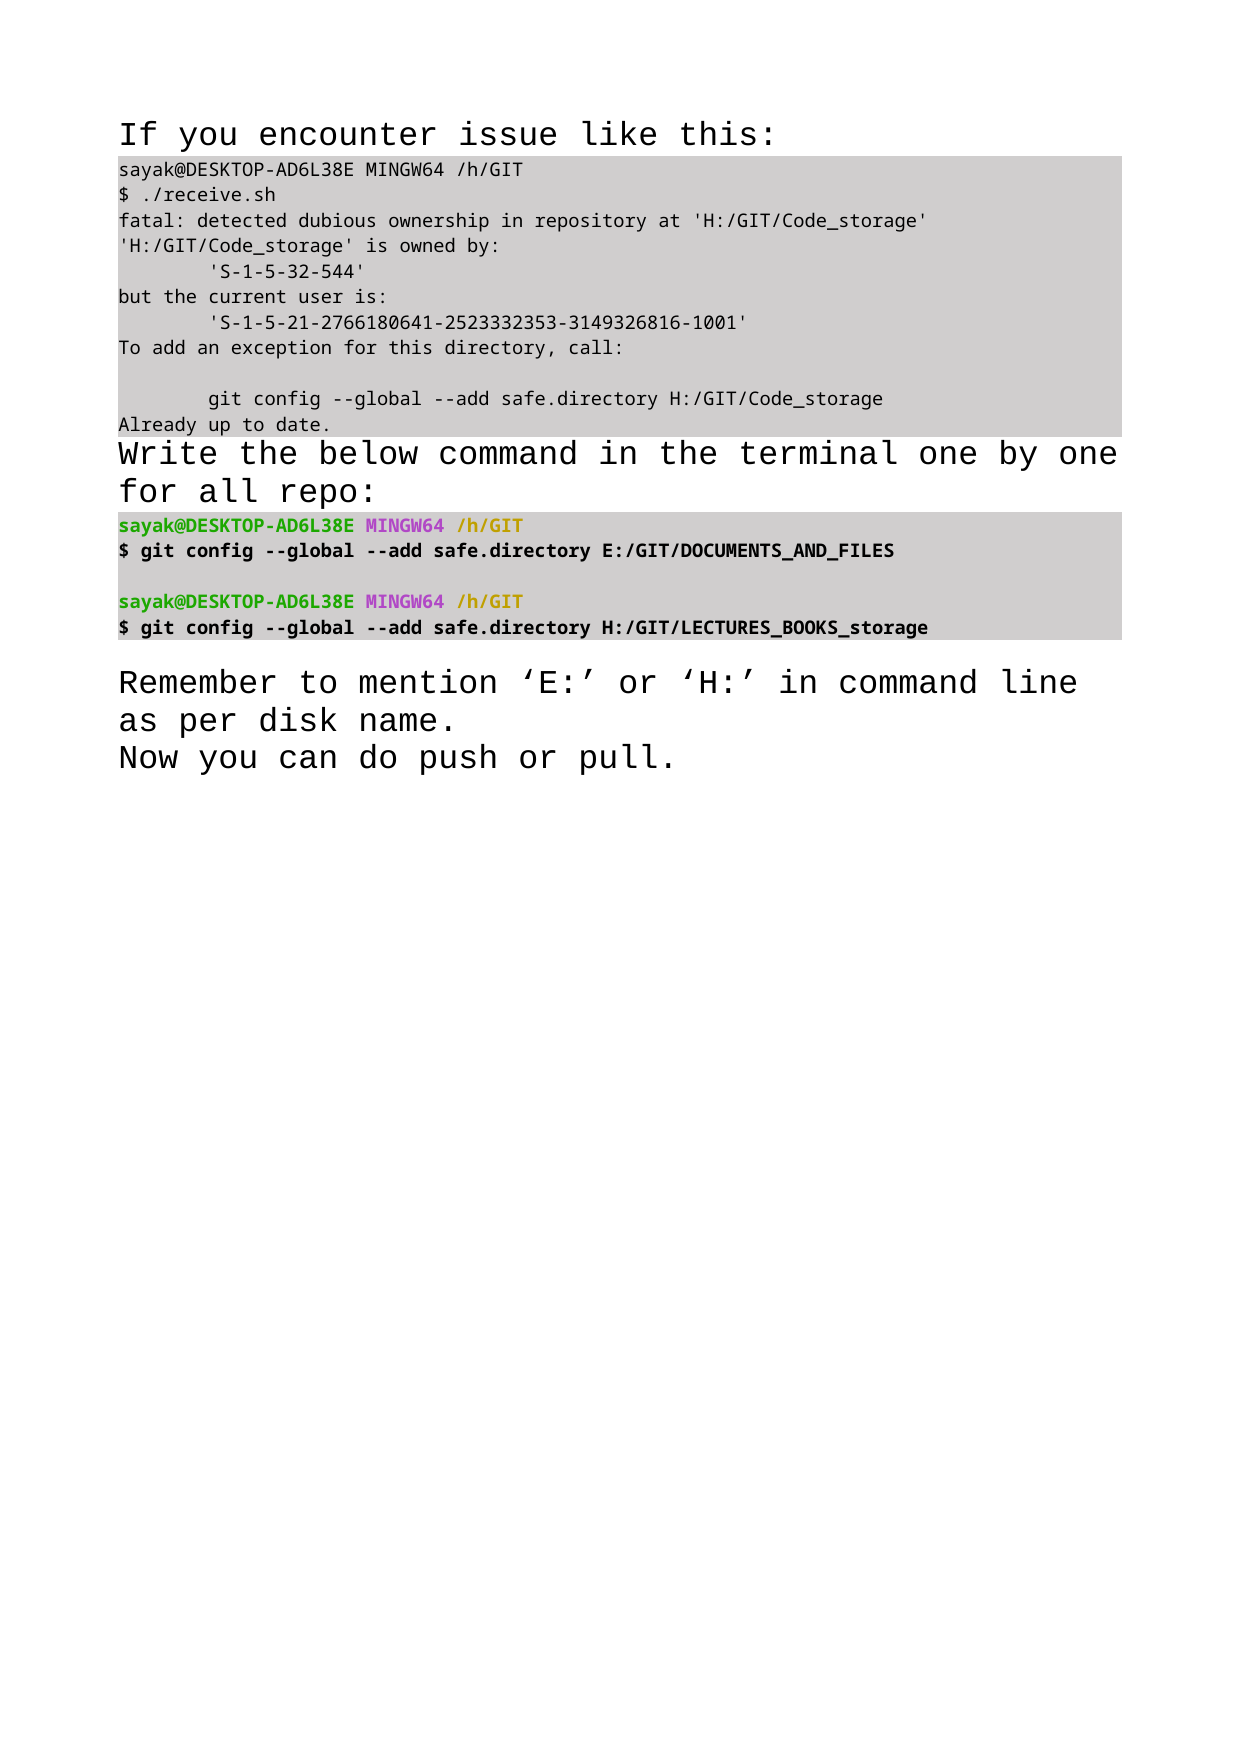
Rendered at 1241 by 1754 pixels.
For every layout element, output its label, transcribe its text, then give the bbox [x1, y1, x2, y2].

text Write the below command in the terminal one by one for all repo: [118, 437, 1122, 512]
text Remember to mention ‘E:’ or ‘H:’ in command line as per disk name. [118, 665, 1122, 741]
text If you encounter issue like this: [118, 118, 1122, 156]
text sayak@DESKTOP-AD6L38E MINGW64 /h/GIT [118, 589, 1122, 614]
text git config --global --add safe.directory H:/GIT/Code_storage [118, 386, 1122, 411]
text $ ./receive.sh [118, 181, 1122, 207]
text $ git config --global --add safe.directory E:/GIT/DOCUMENTS_AND_FILES [118, 538, 1122, 563]
text 'H:/GIT/Code_storage' is owned by: [118, 232, 1122, 258]
text Already up to date. [118, 411, 1122, 437]
text sayak@DESKTOP-AD6L38E MINGW64 /h/GIT [118, 512, 1122, 538]
text fatal: detected dubious ownership in repository at 'H:/GIT/Code_storage' [118, 207, 1122, 232]
text To add an exception for this directory, call: [118, 334, 1122, 360]
text sayak@DESKTOP-AD6L38E MINGW64 /h/GIT [118, 156, 1122, 181]
text 'S-1-5-32-544' [118, 258, 1122, 283]
text 'S-1-5-21-2766180641-2523332353-3149326816-1001' [118, 309, 1122, 334]
text Now you can do push or pull. [118, 741, 1122, 779]
text but the current user is: [118, 283, 1122, 309]
text $ git config --global --add safe.directory H:/GIT/LECTURES_BOOKS_storage [118, 614, 1122, 640]
